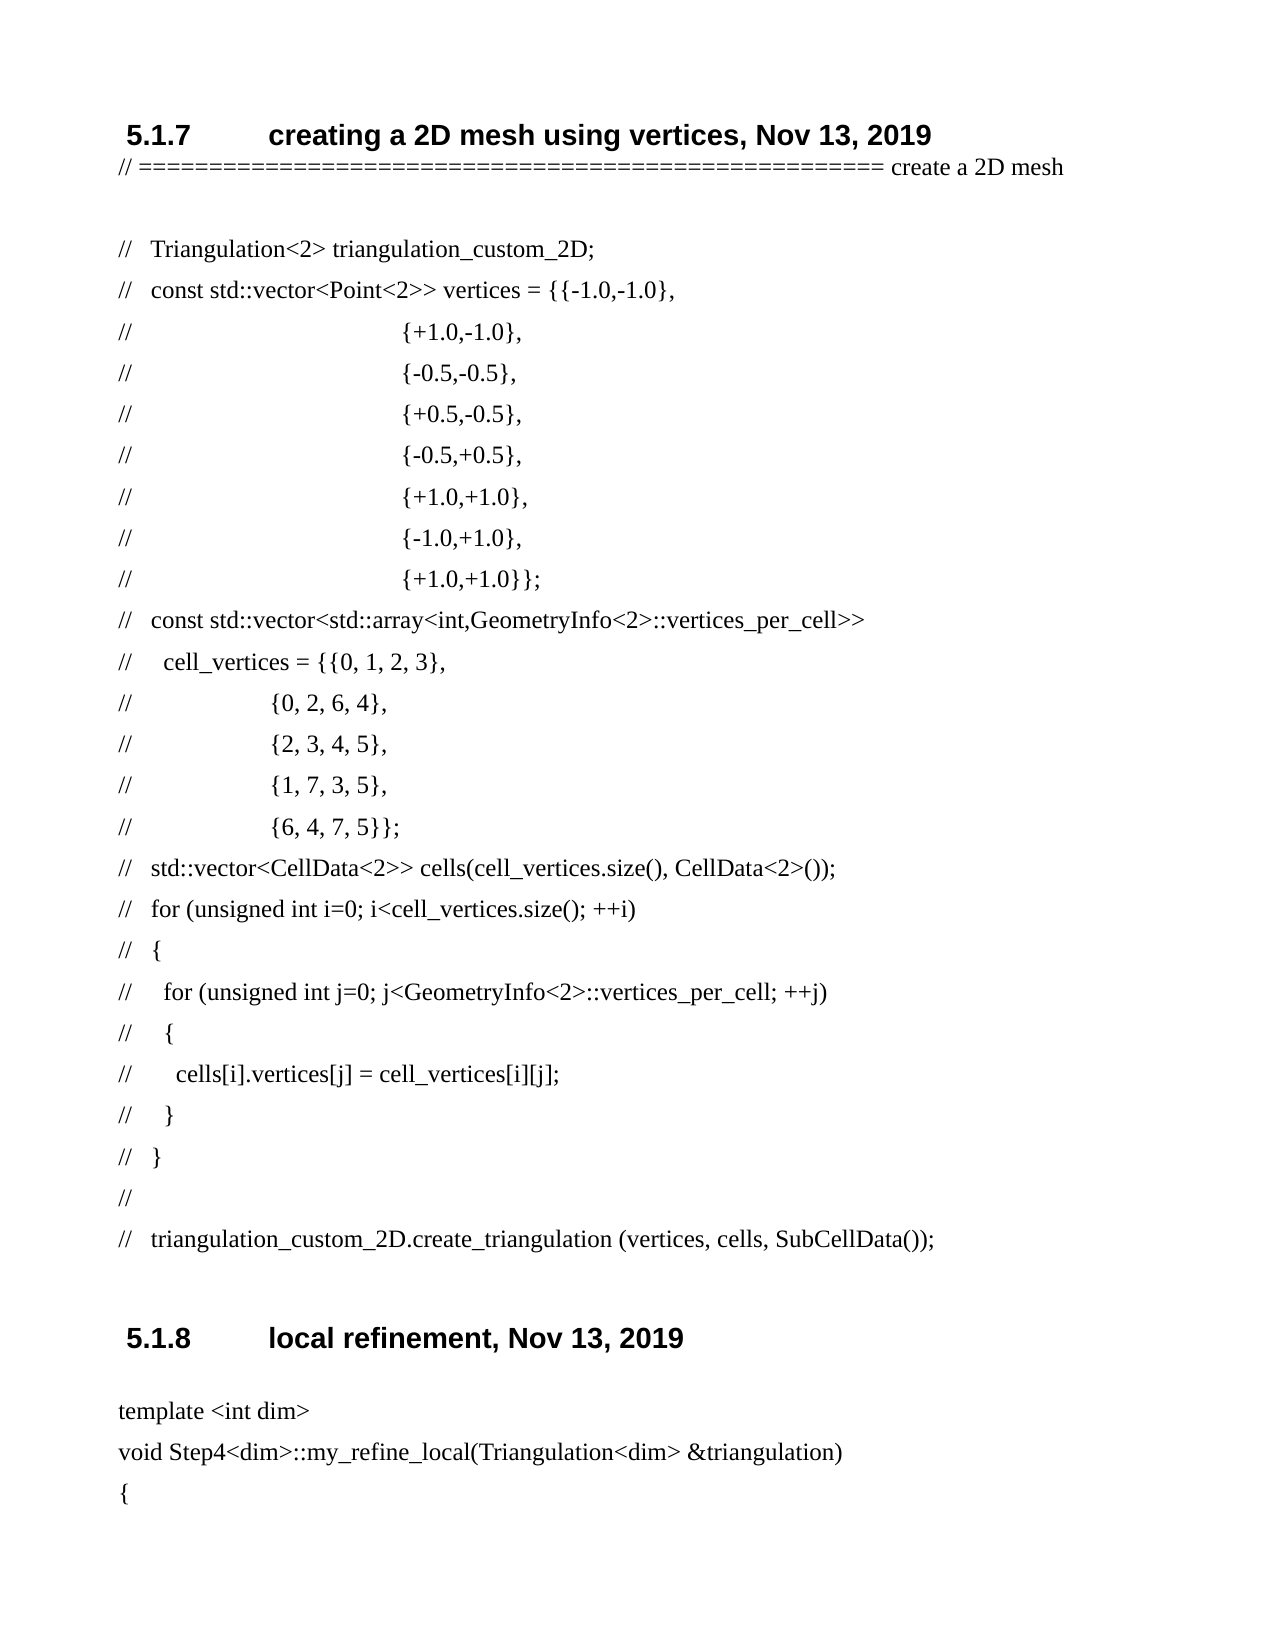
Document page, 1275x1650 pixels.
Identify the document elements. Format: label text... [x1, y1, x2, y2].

text // {-0.5,+0.5}, [118, 440, 1157, 469]
text // {+1.0,-1.0}, [118, 317, 1157, 345]
text // { [118, 1018, 1157, 1047]
text // {+1.0,+1.0}, [118, 482, 1157, 510]
text // } [118, 1142, 1157, 1170]
text // } [118, 1100, 1157, 1129]
text // { [118, 935, 1157, 964]
text // {6, 4, 7, 5}}; [118, 812, 1157, 840]
text { [118, 1478, 1157, 1507]
subtitle local refinement, Nov 13, 2019 [118, 1321, 1157, 1355]
text // [118, 1183, 1157, 1212]
text // {0, 2, 6, 4}, [118, 688, 1157, 717]
text // Triangulation<2> triangulation_custom_2D; [118, 234, 1157, 263]
text // cell_vertices = {{0, 1, 2, 3}, [118, 647, 1157, 675]
text // {2, 3, 4, 5}, [118, 729, 1157, 758]
text // const std::vector<std::array<int,GeometryInfo<2>::vertices_per_cell>> [118, 605, 1157, 634]
text // {+0.5,-0.5}, [118, 399, 1157, 428]
text // ===================================================== create a 2D mesh [118, 152, 1157, 180]
text // {1, 7, 3, 5}, [118, 770, 1157, 799]
text void Step4<dim>::my_refine_local(Triangulation<dim> &triangulation) [118, 1437, 1157, 1466]
text // for (unsigned int i=0; i<cell_vertices.size(); ++i) [118, 894, 1157, 923]
text // const std::vector<Point<2>> vertices = {{-1.0,-1.0}, [118, 275, 1157, 304]
text // {-1.0,+1.0}, [118, 523, 1157, 552]
text // cells[i].vertices[j] = cell_vertices[i][j]; [118, 1059, 1157, 1088]
text // {-0.5,-0.5}, [118, 358, 1157, 387]
subtitle creating a 2D mesh using vertices, Nov 13, 2019 [118, 118, 1157, 152]
text template <int dim> [118, 1396, 1157, 1425]
text // {+1.0,+1.0}}; [118, 564, 1157, 593]
text // std::vector<CellData<2>> cells(cell_vertices.size(), CellData<2>()); [118, 853, 1157, 882]
text // for (unsigned int j=0; j<GeometryInfo<2>::vertices_per_cell; ++j) [118, 977, 1157, 1005]
text // triangulation_custom_2D.create_triangulation (vertices, cells, SubCellData()); [118, 1224, 1157, 1253]
